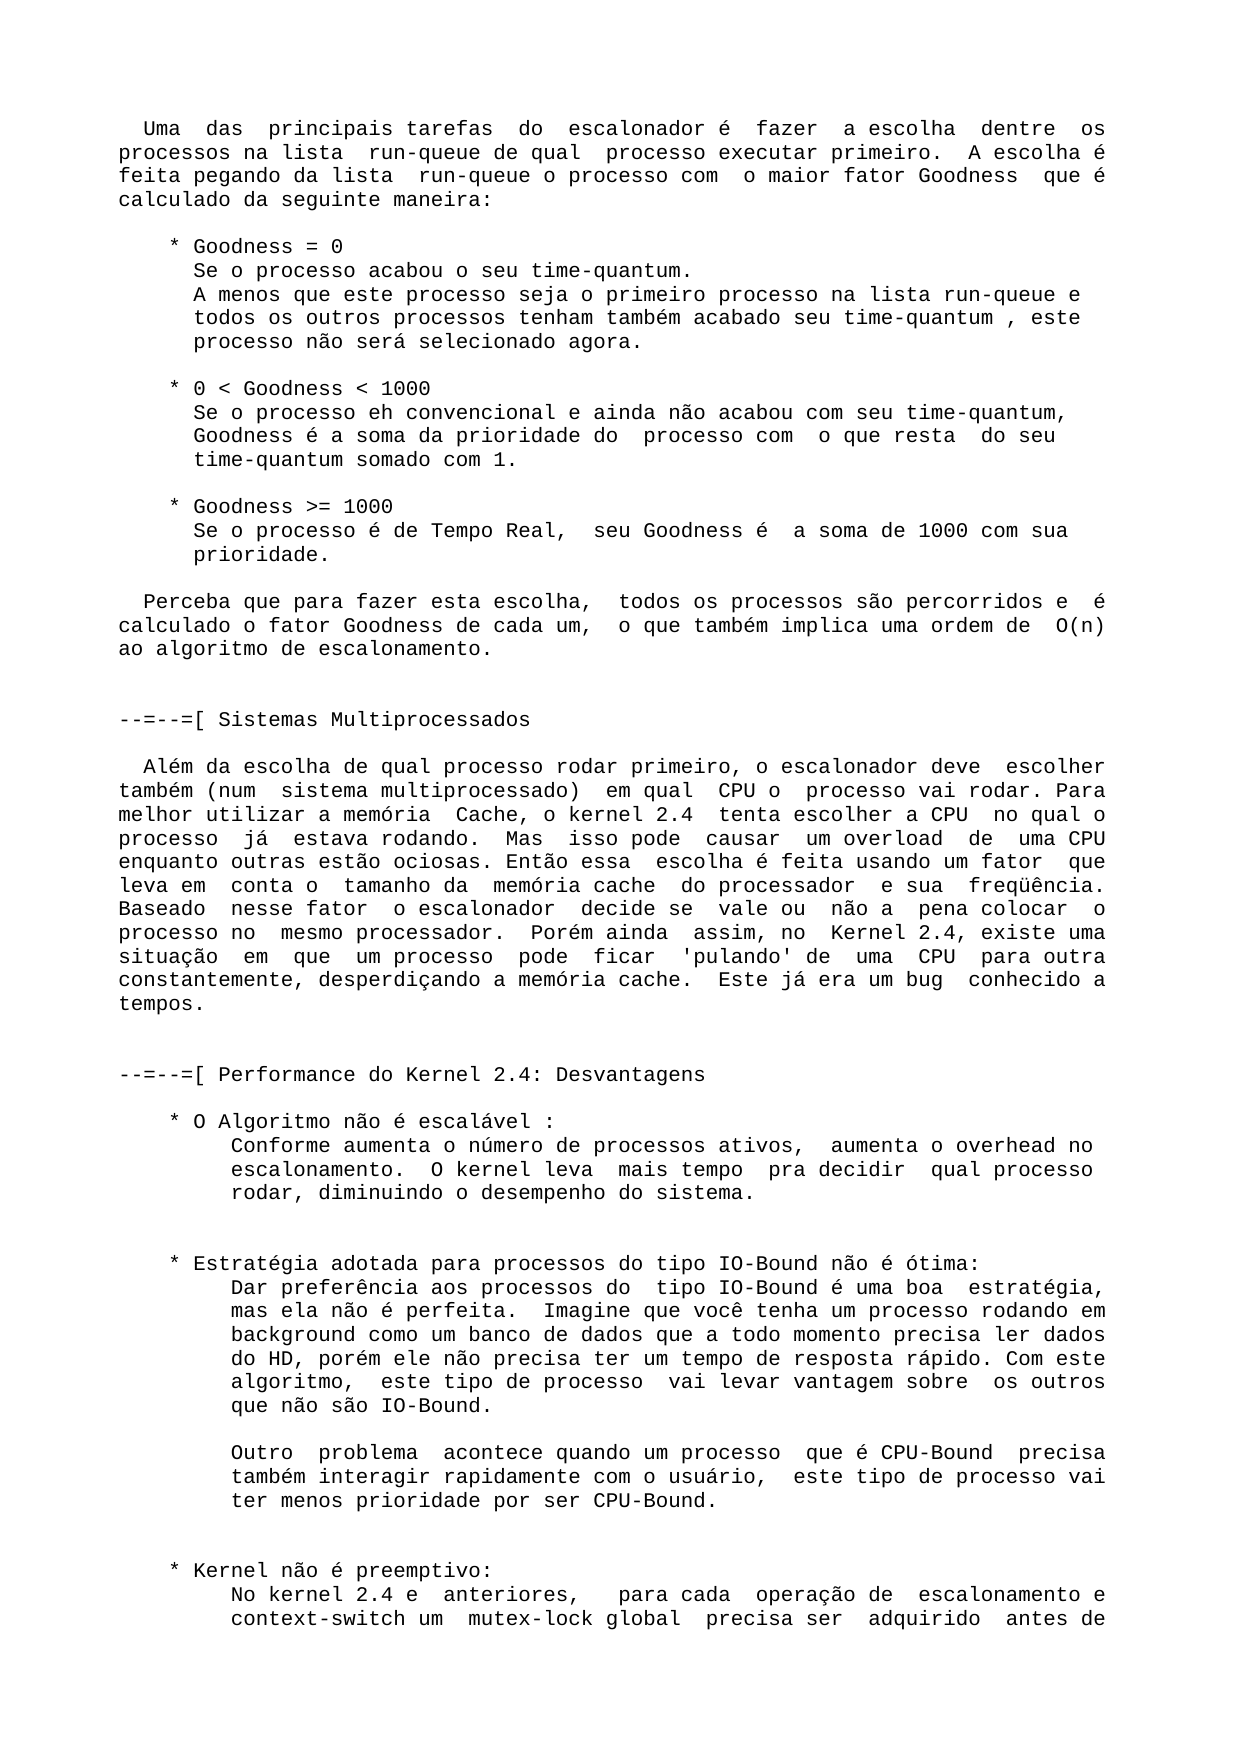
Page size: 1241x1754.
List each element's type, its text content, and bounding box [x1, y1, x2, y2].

text mas ela não é perfeita. Imagine que você tenha um processo rodando em [118, 1300, 1122, 1324]
text No kernel 2.4 e anteriores, para cada operação de escalonamento e [118, 1584, 1122, 1608]
text context-switch um mutex-lock global precisa ser adquirido antes de [118, 1608, 1122, 1631]
text A menos que este processo seja o primeiro processo na lista run-queue e [118, 284, 1122, 307]
text --=--=[ Sistemas Multiprocessados [118, 709, 1122, 733]
text Se o processo é de Tempo Real, seu Goodness é a soma de 1000 com sua [118, 520, 1122, 544]
text processos na lista run-queue de qual processo executar primeiro. A escolha é [118, 142, 1122, 165]
text Uma das principais tarefas do escalonador é fazer a escolha dentre os [118, 118, 1122, 142]
text background como um banco de dados que a todo momento precisa ler dados [118, 1324, 1122, 1348]
text prioridade. [118, 544, 1122, 567]
text time-quantum somado com 1. [118, 449, 1122, 473]
text --=--=[ Performance do Kernel 2.4: Desvantagens [118, 1064, 1122, 1088]
text * Goodness = 0 [118, 236, 1122, 260]
text situação em que um processo pode ficar 'pulando' de uma CPU para outra [118, 946, 1122, 969]
text calculado o fator Goodness de cada um, o que também implica uma ordem de O(n) [118, 615, 1122, 638]
text escalonamento. O kernel leva mais tempo pra decidir qual processo [118, 1158, 1122, 1182]
text processo no mesmo processador. Porém ainda assim, no Kernel 2.4, existe uma [118, 922, 1122, 946]
text todos os outros processos tenham também acabado seu time-quantum , este [118, 307, 1122, 331]
text também (num sistema multiprocessado) em qual CPU o processo vai rodar. Para [118, 780, 1122, 804]
text Outro problema acontece quando um processo que é CPU-Bound precisa [118, 1442, 1122, 1466]
text ao algoritmo de escalonamento. [118, 638, 1122, 662]
text do HD, porém ele não precisa ter um tempo de resposta rápido. Com este [118, 1348, 1122, 1371]
text Se o processo acabou o seu time-quantum. [118, 260, 1122, 284]
text algoritmo, este tipo de processo vai levar vantagem sobre os outros [118, 1371, 1122, 1395]
text enquanto outras estão ociosas. Então essa escolha é feita usando um fator que [118, 851, 1122, 875]
text * Estratégia adotada para processos do tipo IO-Bound não é ótima: [118, 1253, 1122, 1277]
text feita pegando da lista run-queue o processo com o maior fator Goodness que é [118, 165, 1122, 189]
text processo já estava rodando. Mas isso pode causar um overload de uma CPU [118, 827, 1122, 851]
text * O Algoritmo não é escalável : [118, 1111, 1122, 1135]
text que não são IO-Bound. [118, 1395, 1122, 1419]
text tempos. [118, 993, 1122, 1017]
text Se o processo eh convencional e ainda não acabou com seu time-quantum, [118, 402, 1122, 426]
text Conforme aumenta o número de processos ativos, aumenta o overhead no [118, 1135, 1122, 1158]
text Baseado nesse fator o escalonador decide se vale ou não a pena colocar o [118, 898, 1122, 922]
text Goodness é a soma da prioridade do processo com o que resta do seu [118, 426, 1122, 449]
text calculado da seguinte maneira: [118, 189, 1122, 213]
text leva em conta o tamanho da memória cache do processador e sua freqüência. [118, 875, 1122, 898]
text processo não será selecionado agora. [118, 331, 1122, 354]
text melhor utilizar a memória Cache, o kernel 2.4 tenta escolher a CPU no qual o [118, 804, 1122, 827]
text Dar preferência aos processos do tipo IO-Bound é uma boa estratégia, [118, 1277, 1122, 1300]
text também interagir rapidamente com o usuário, este tipo de processo vai [118, 1466, 1122, 1489]
text * Kernel não é preemptivo: [118, 1561, 1122, 1584]
text Além da escolha de qual processo rodar primeiro, o escalonador deve escolher [118, 757, 1122, 780]
text rodar, diminuindo o desempenho do sistema. [118, 1182, 1122, 1206]
text ter menos prioridade por ser CPU-Bound. [118, 1489, 1122, 1513]
text Perceba que para fazer esta escolha, todos os processos são percorridos e é [118, 591, 1122, 615]
text * Goodness >= 1000 [118, 496, 1122, 520]
text * 0 < Goodness < 1000 [118, 378, 1122, 402]
text constantemente, desperdiçando a memória cache. Este já era um bug conhecido a [118, 969, 1122, 993]
